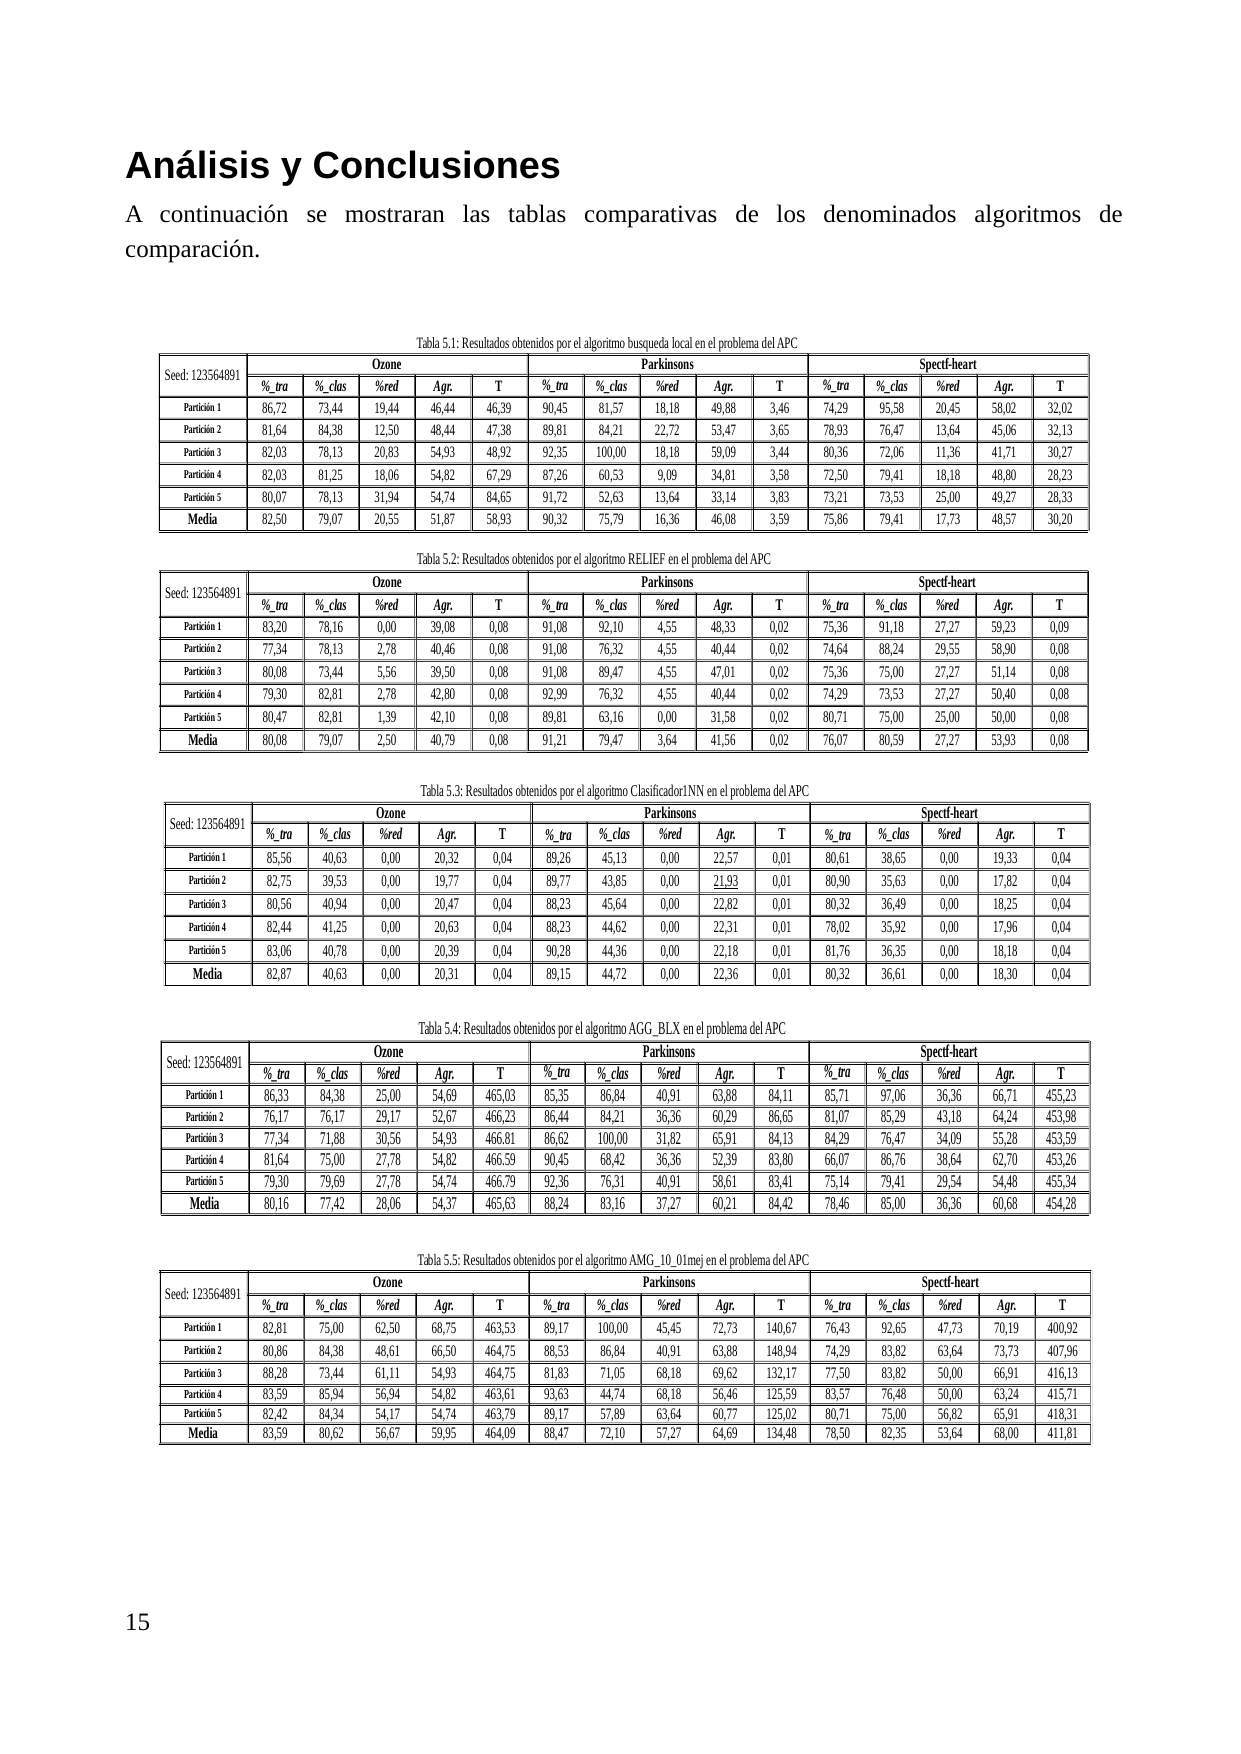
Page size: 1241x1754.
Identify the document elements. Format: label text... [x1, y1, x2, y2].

subtitle Análisis y Conclusiones [125, 143, 1123, 187]
text A continuación se mostraran las tablas comparativas de los denominados algoritmos de comparación. [125, 199, 1123, 262]
